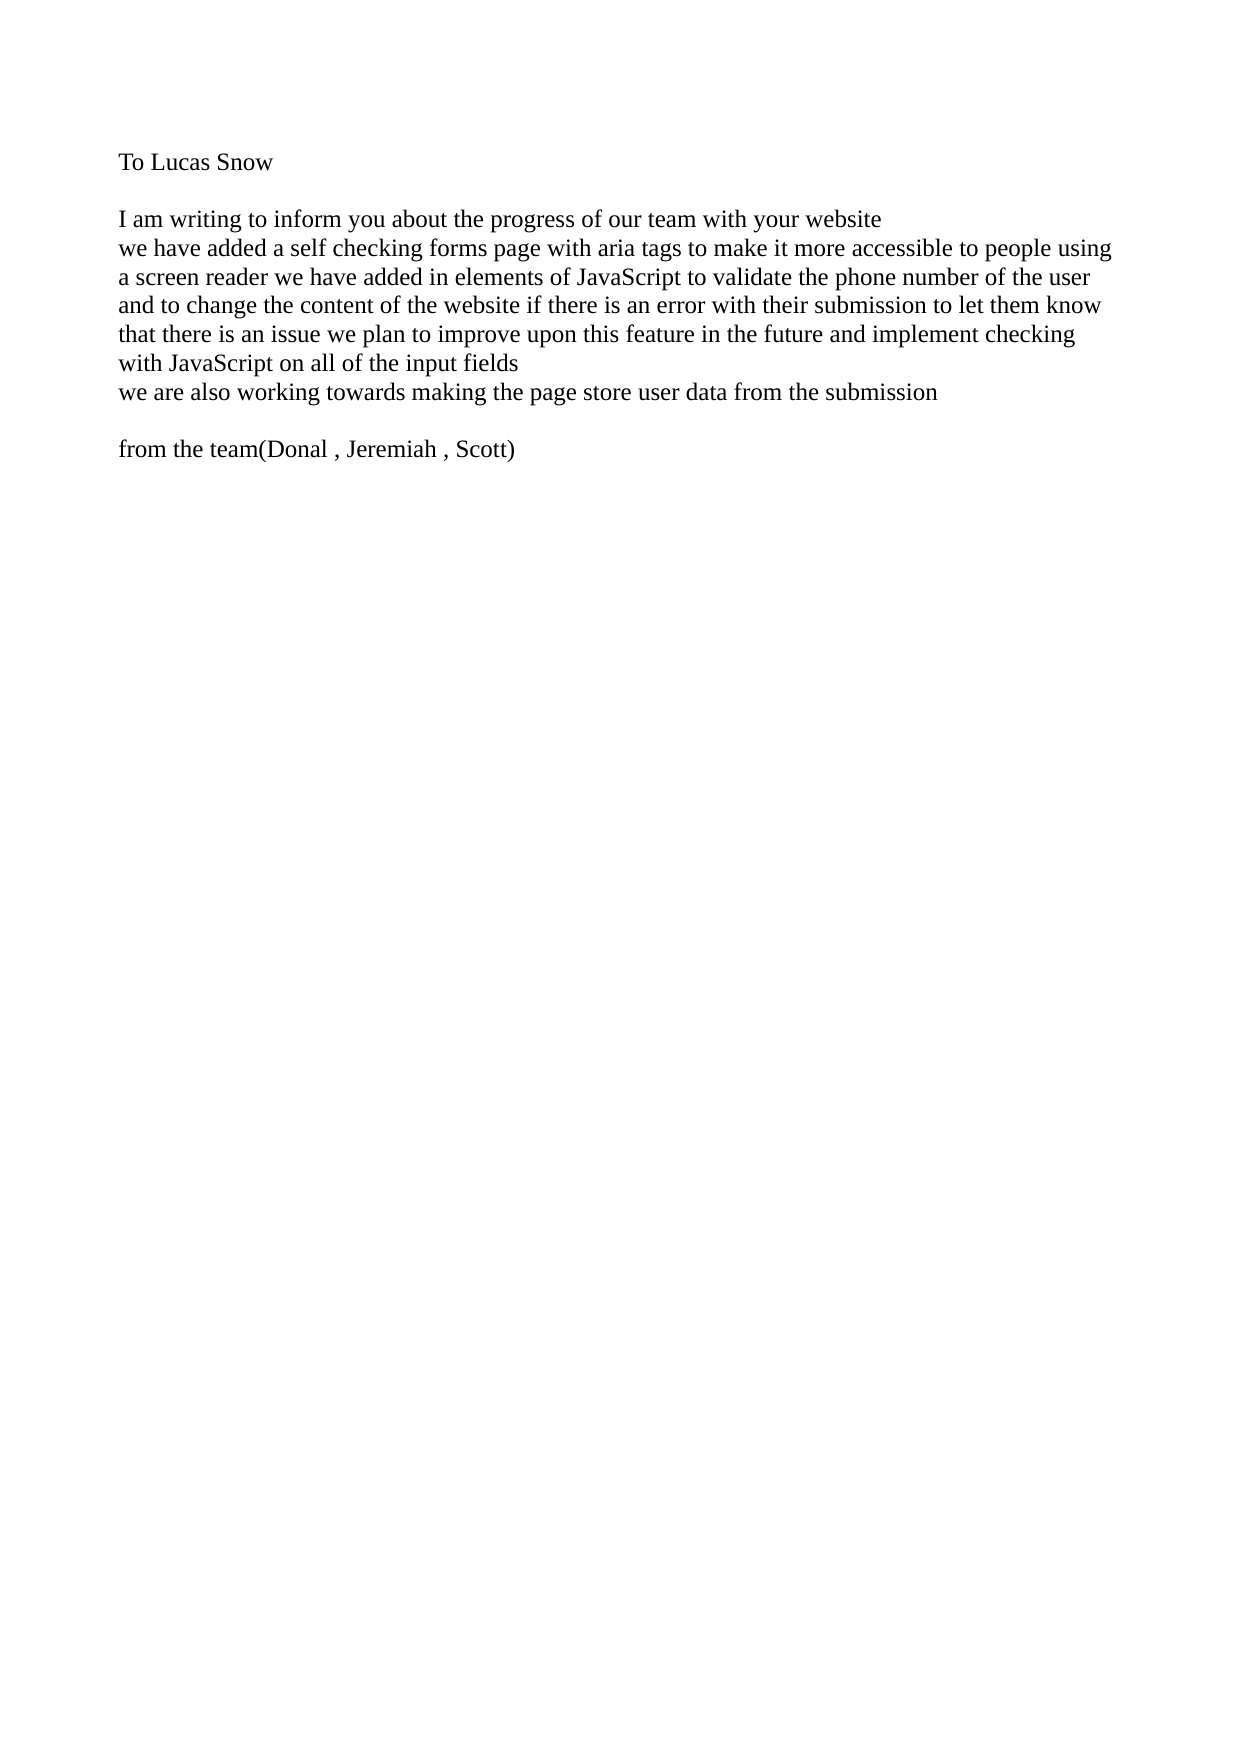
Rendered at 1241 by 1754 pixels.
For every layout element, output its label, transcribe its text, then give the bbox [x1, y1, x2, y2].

text we have added a self checking forms page with aria tags to make it more accessible to people using [118, 233, 1122, 262]
text a screen reader we have added in elements of JavaScript to validate the phone number of the user and to change the content of the website if there is an error with their submission to let them know that there is an issue we plan to improve upon this feature in the future and implement checking with JavaScript on all of the input fields [118, 262, 1122, 377]
text To Lucas Snow [118, 147, 1122, 176]
text from the team(Donal , Jeremiah , Scott) [118, 434, 1122, 463]
text I am writing to inform you about the progress of our team with your website [118, 204, 1122, 233]
text we are also working towards making the page store user data from the submission [118, 377, 1122, 406]
